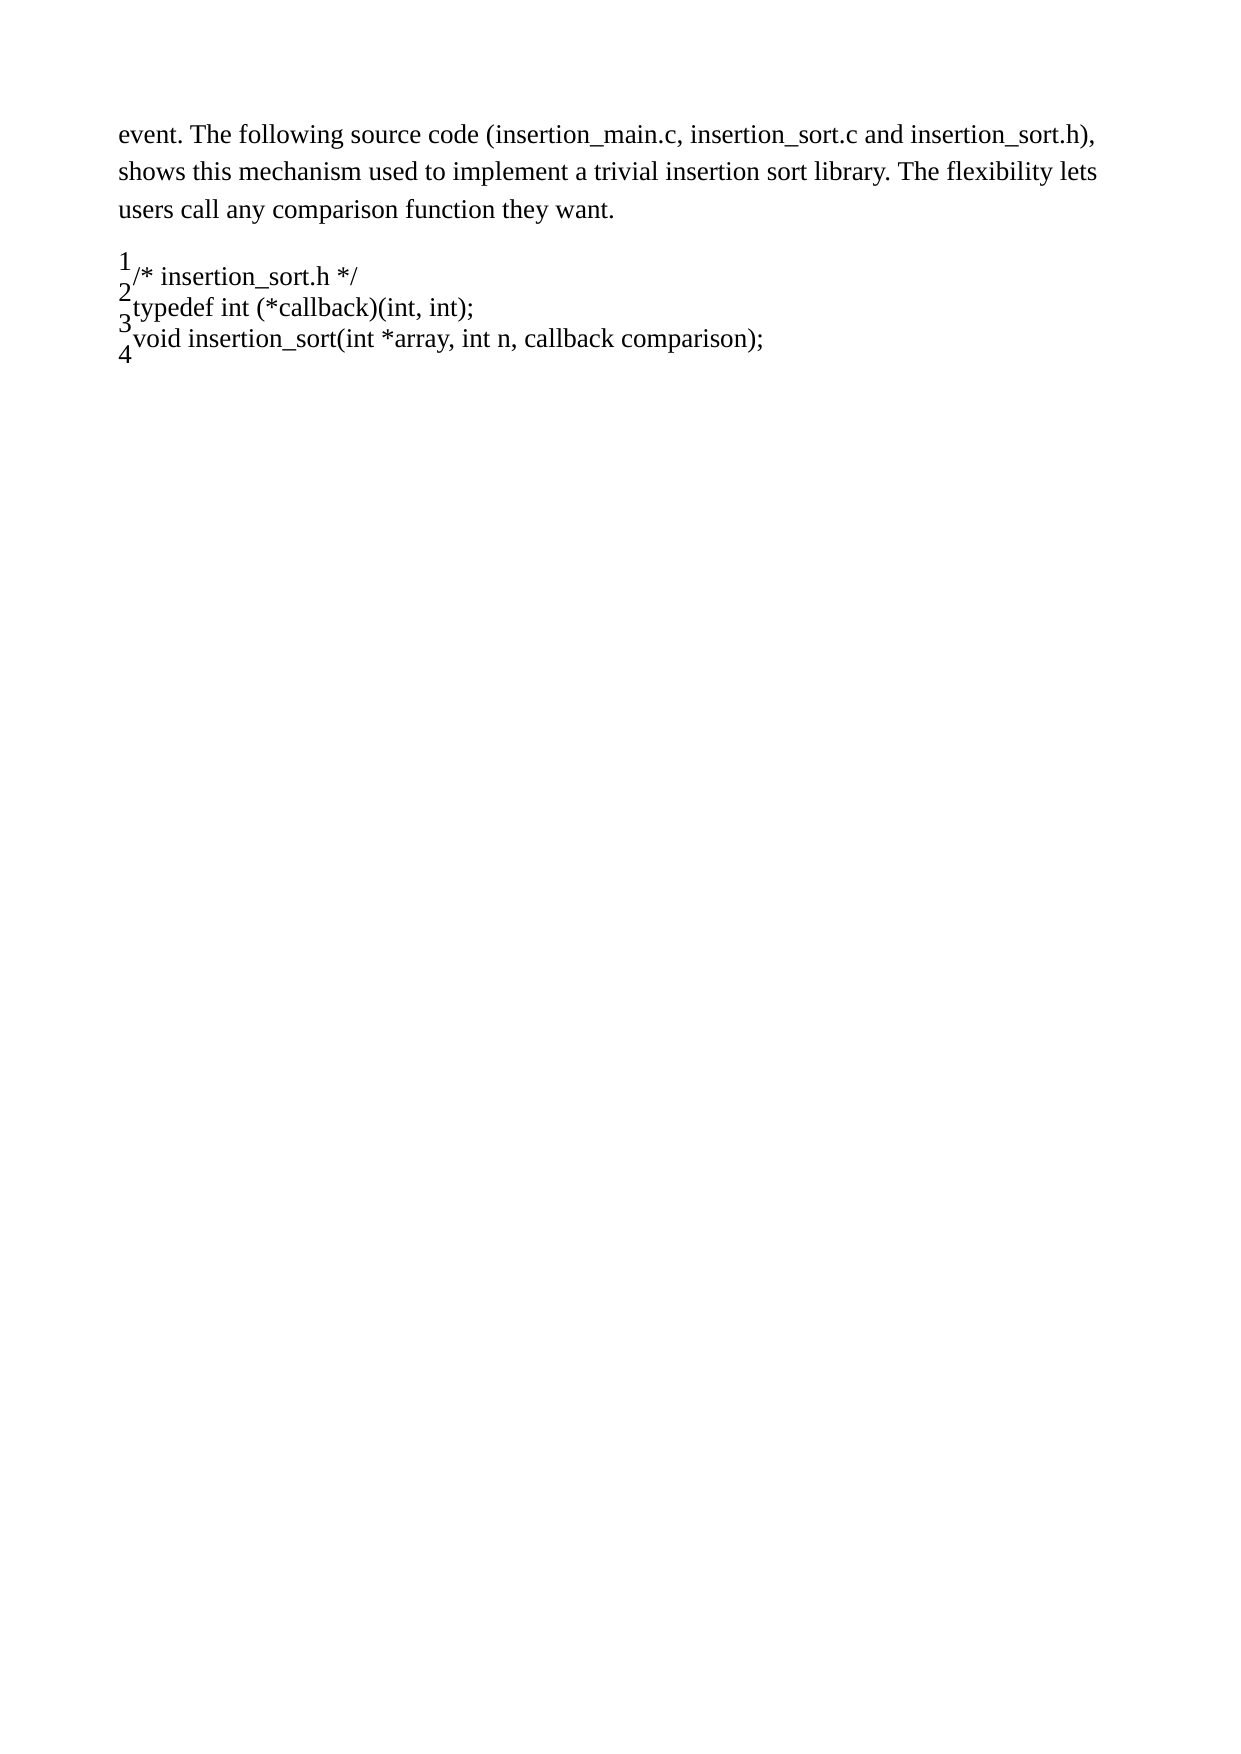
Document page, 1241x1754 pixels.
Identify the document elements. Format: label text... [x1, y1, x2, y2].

table_header 1 2 3 4 [118, 245, 133, 369]
table_header /* insertion_sort.h */ typedef int (*callback)(int, int); void insertion_sort(int *array, int n, callback comparison); [133, 245, 1018, 369]
text event. The following source code (insertion_main.c, insertion_sort.c and insertion_sort.h), shows this mechanism used to implement a trivial insertion sort library. The flexibility lets users call any comparison function they want. [118, 118, 1122, 224]
